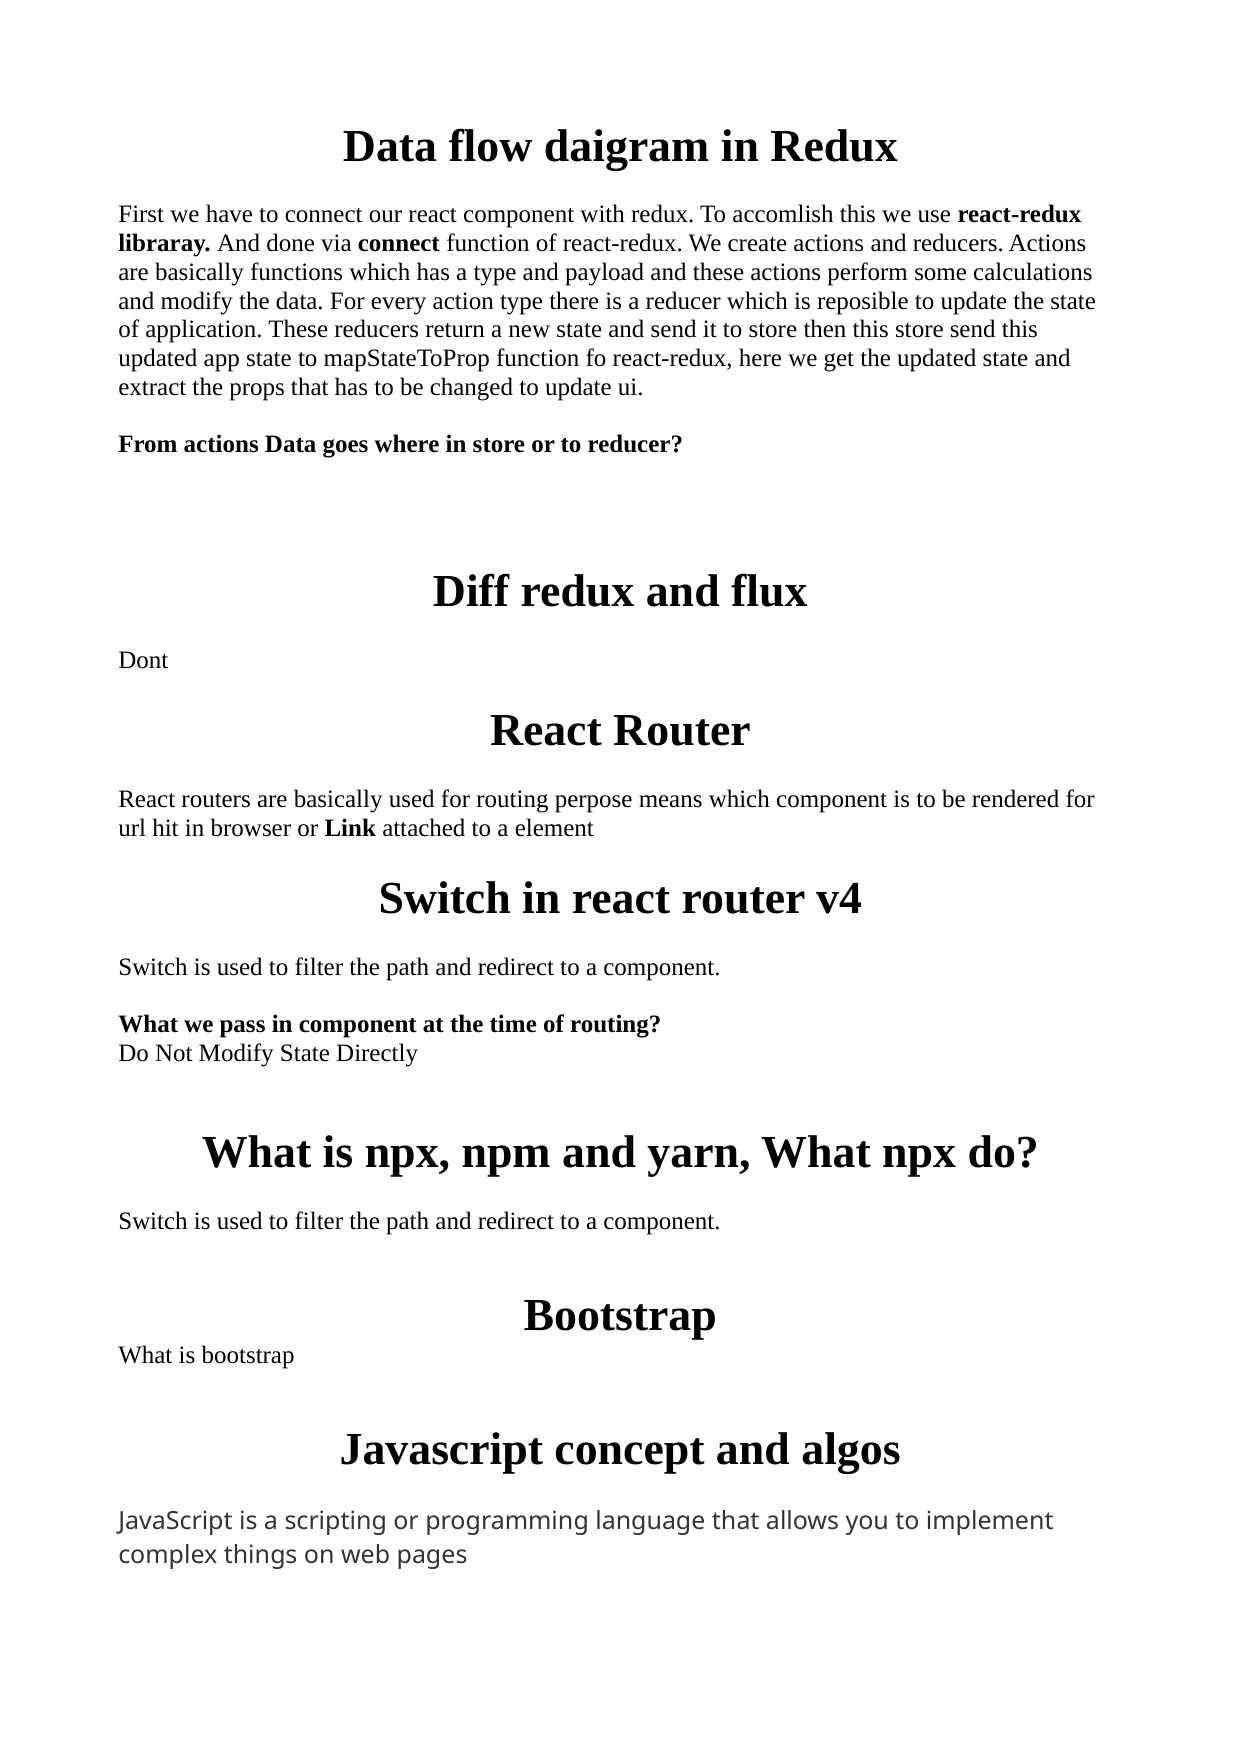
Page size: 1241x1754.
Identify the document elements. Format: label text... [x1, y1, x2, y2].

text Switch is used to filter the path and redirect to a component. [118, 952, 1122, 981]
text Dont [118, 645, 1122, 674]
text What we pass in component at the time of routing? [118, 1009, 1122, 1038]
text From actions Data goes where in store or to reducer? [118, 429, 1122, 458]
text Data flow daigram in Redux [118, 118, 1122, 171]
text Diff redux and flux [118, 564, 1122, 616]
text Switch is used to filter the path and redirect to a component. [118, 1206, 1122, 1234]
text First we have to connect our react component with redux. To accomlish this we use react-redux libraray. And done via connect function of react-redux. We create actions and reducers. Actions are basically functions which has a type and payload and these actions perform some calculations and modify the data. For every action type there is a reducer which is reposible to update the state of application. These reducers return a new state and send it to store then this store send this updated app state to mapStateToProp function fo react-redux, here we get the updated state and extract the props that has to be changed to update ui. [118, 199, 1122, 401]
text React Router [118, 703, 1122, 755]
text What is bootstrap [118, 1340, 1122, 1369]
text React routers are basically used for routing perpose means which component is to be rendered for url hit in browser or Link attached to a element [118, 784, 1122, 842]
text Javascript concept and algos [118, 1421, 1122, 1474]
text Do Not Modify State Directly [118, 1038, 1122, 1067]
text What is npx, npm and yarn, What npx do? [118, 1124, 1122, 1177]
text JavaScript is a scripting or programming language that allows you to implement complex things on web pages [118, 1503, 1122, 1571]
text Bootstrap [118, 1287, 1122, 1340]
text Switch in react router v4 [118, 870, 1122, 923]
